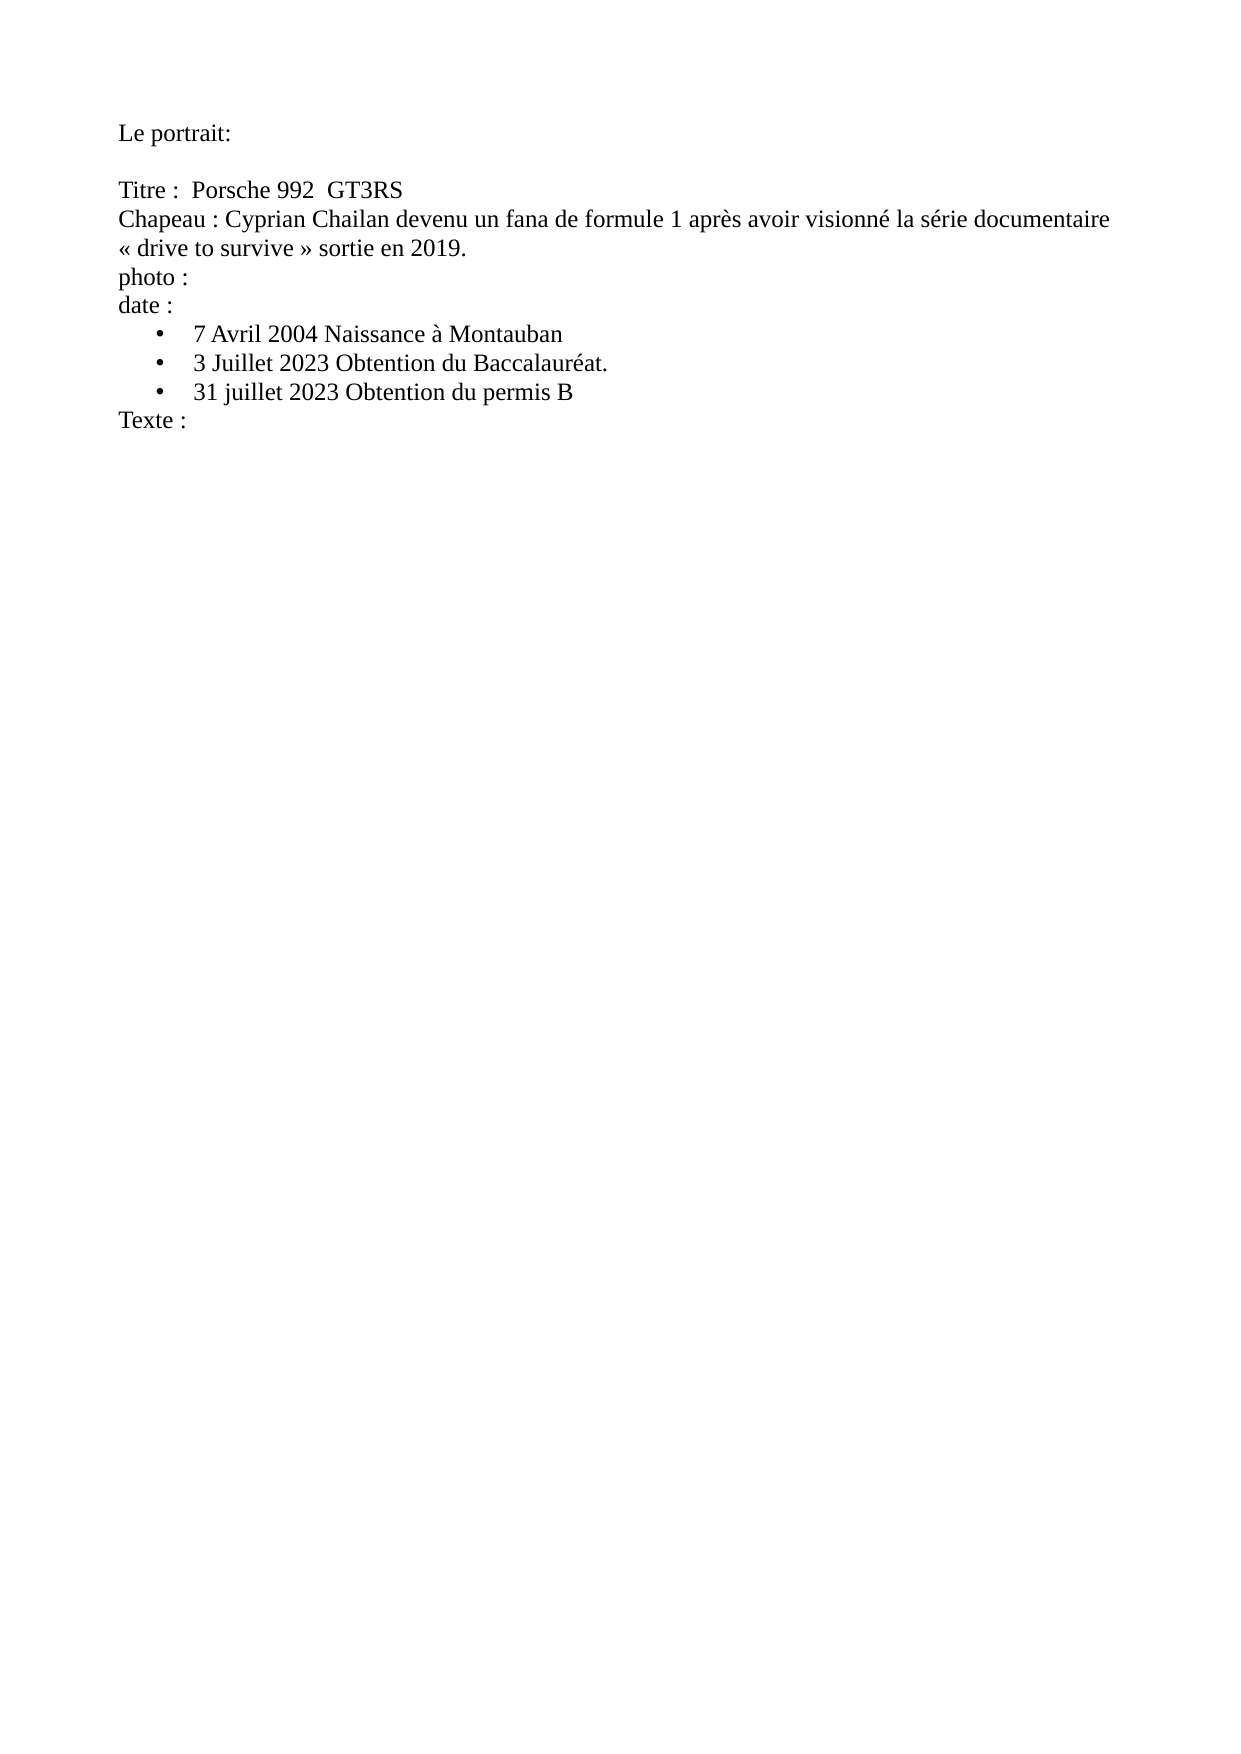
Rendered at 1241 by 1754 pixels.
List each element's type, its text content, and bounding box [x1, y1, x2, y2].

text Titre : Porsche 992 GT3RS [118, 176, 1122, 204]
list 3 Juillet 2023 Obtention du Baccalauréat. [156, 348, 1122, 377]
text date : [118, 291, 1122, 319]
text photo : [118, 262, 1122, 291]
text Chapeau : Cyprian Chailan devenu un fana de formule 1 après avoir visionné la série documentaire « drive to survive » sortie en 2019. [118, 204, 1122, 262]
list 31 juillet 2023 Obtention du permis B [156, 377, 1122, 406]
list 7 Avril 2004 Naissance à Montauban [156, 319, 1122, 348]
text Texte : [118, 406, 1122, 434]
text Le portrait: [118, 118, 1122, 147]
